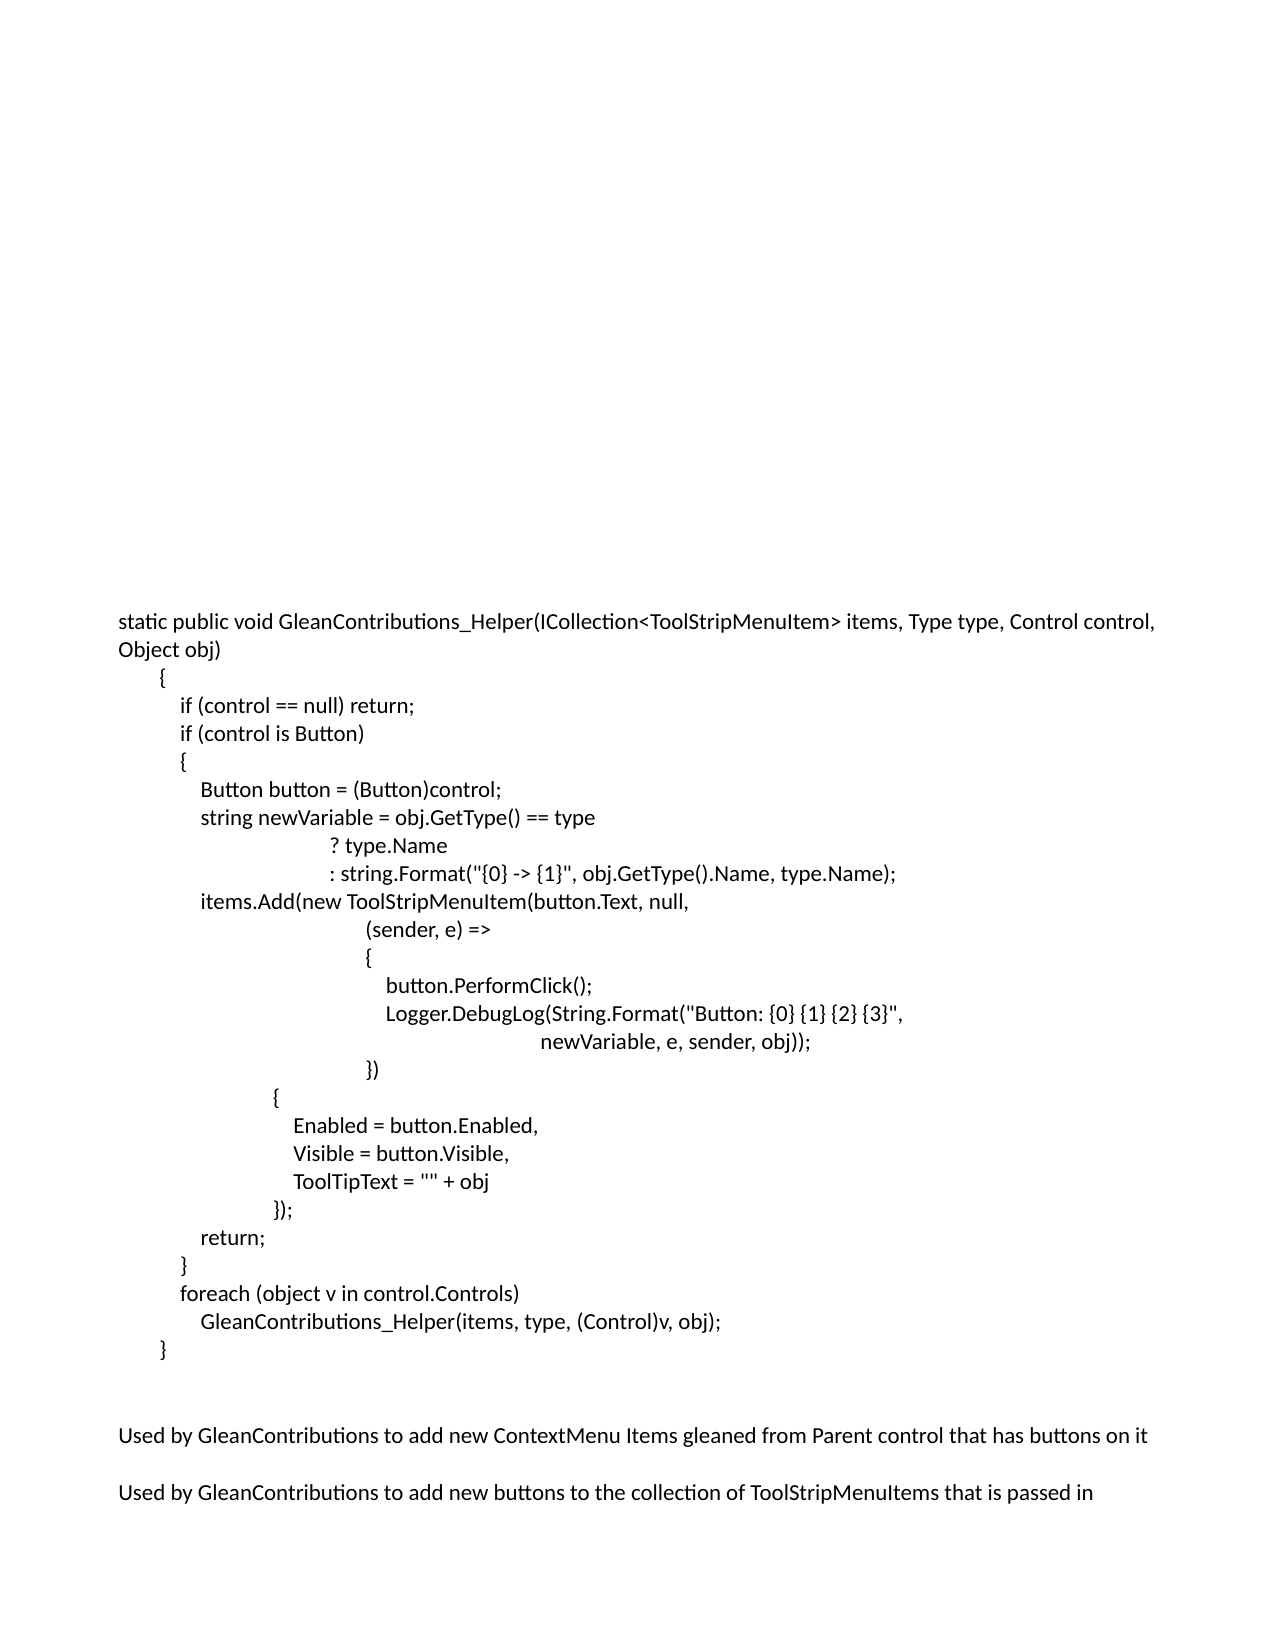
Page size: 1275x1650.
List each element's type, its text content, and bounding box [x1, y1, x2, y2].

text return; [118, 1223, 1157, 1251]
text ? type.Name [118, 831, 1157, 859]
text Used by GleanContributions to add new ContextMenu Items gleaned from Parent control that has buttons on it [118, 1421, 1157, 1449]
text button.PerformClick(); [118, 971, 1157, 999]
text } [118, 1335, 1157, 1363]
text ToolTipText = "" + obj [118, 1167, 1157, 1195]
text if (control is Button) [118, 719, 1157, 747]
text (sender, e) => [118, 915, 1157, 943]
text }) [118, 1055, 1157, 1083]
text Enabled = button.Enabled, [118, 1111, 1157, 1139]
text items.Add(new ToolStripMenuItem(button.Text, null, [118, 887, 1157, 915]
text : string.Format("{0} -> {1}", obj.GetType().Name, type.Name); [118, 859, 1157, 887]
text Used by GleanContributions to add new buttons to the collection of ToolStripMenuItems that is passed in [118, 1478, 1157, 1506]
text { [118, 663, 1157, 691]
text newVariable, e, sender, obj)); [118, 1027, 1157, 1055]
text Logger.DebugLog(String.Format("Button: {0} {1} {2} {3}", [118, 999, 1157, 1027]
text Button button = (Button)control; [118, 775, 1157, 803]
text { [118, 943, 1157, 971]
text foreach (object v in control.Controls) [118, 1279, 1157, 1307]
text string newVariable = obj.GetType() == type [118, 803, 1157, 831]
text { [118, 747, 1157, 775]
text { [118, 1083, 1157, 1111]
text } [118, 1251, 1157, 1279]
text if (control == null) return; [118, 691, 1157, 719]
text static public void GleanContributions_Helper(ICollection<ToolStripMenuItem> items, Type type, Control control, Object obj) [118, 607, 1157, 663]
text GleanContributions_Helper(items, type, (Control)v, obj); [118, 1307, 1157, 1335]
text }); [118, 1195, 1157, 1223]
text Visible = button.Visible, [118, 1139, 1157, 1167]
